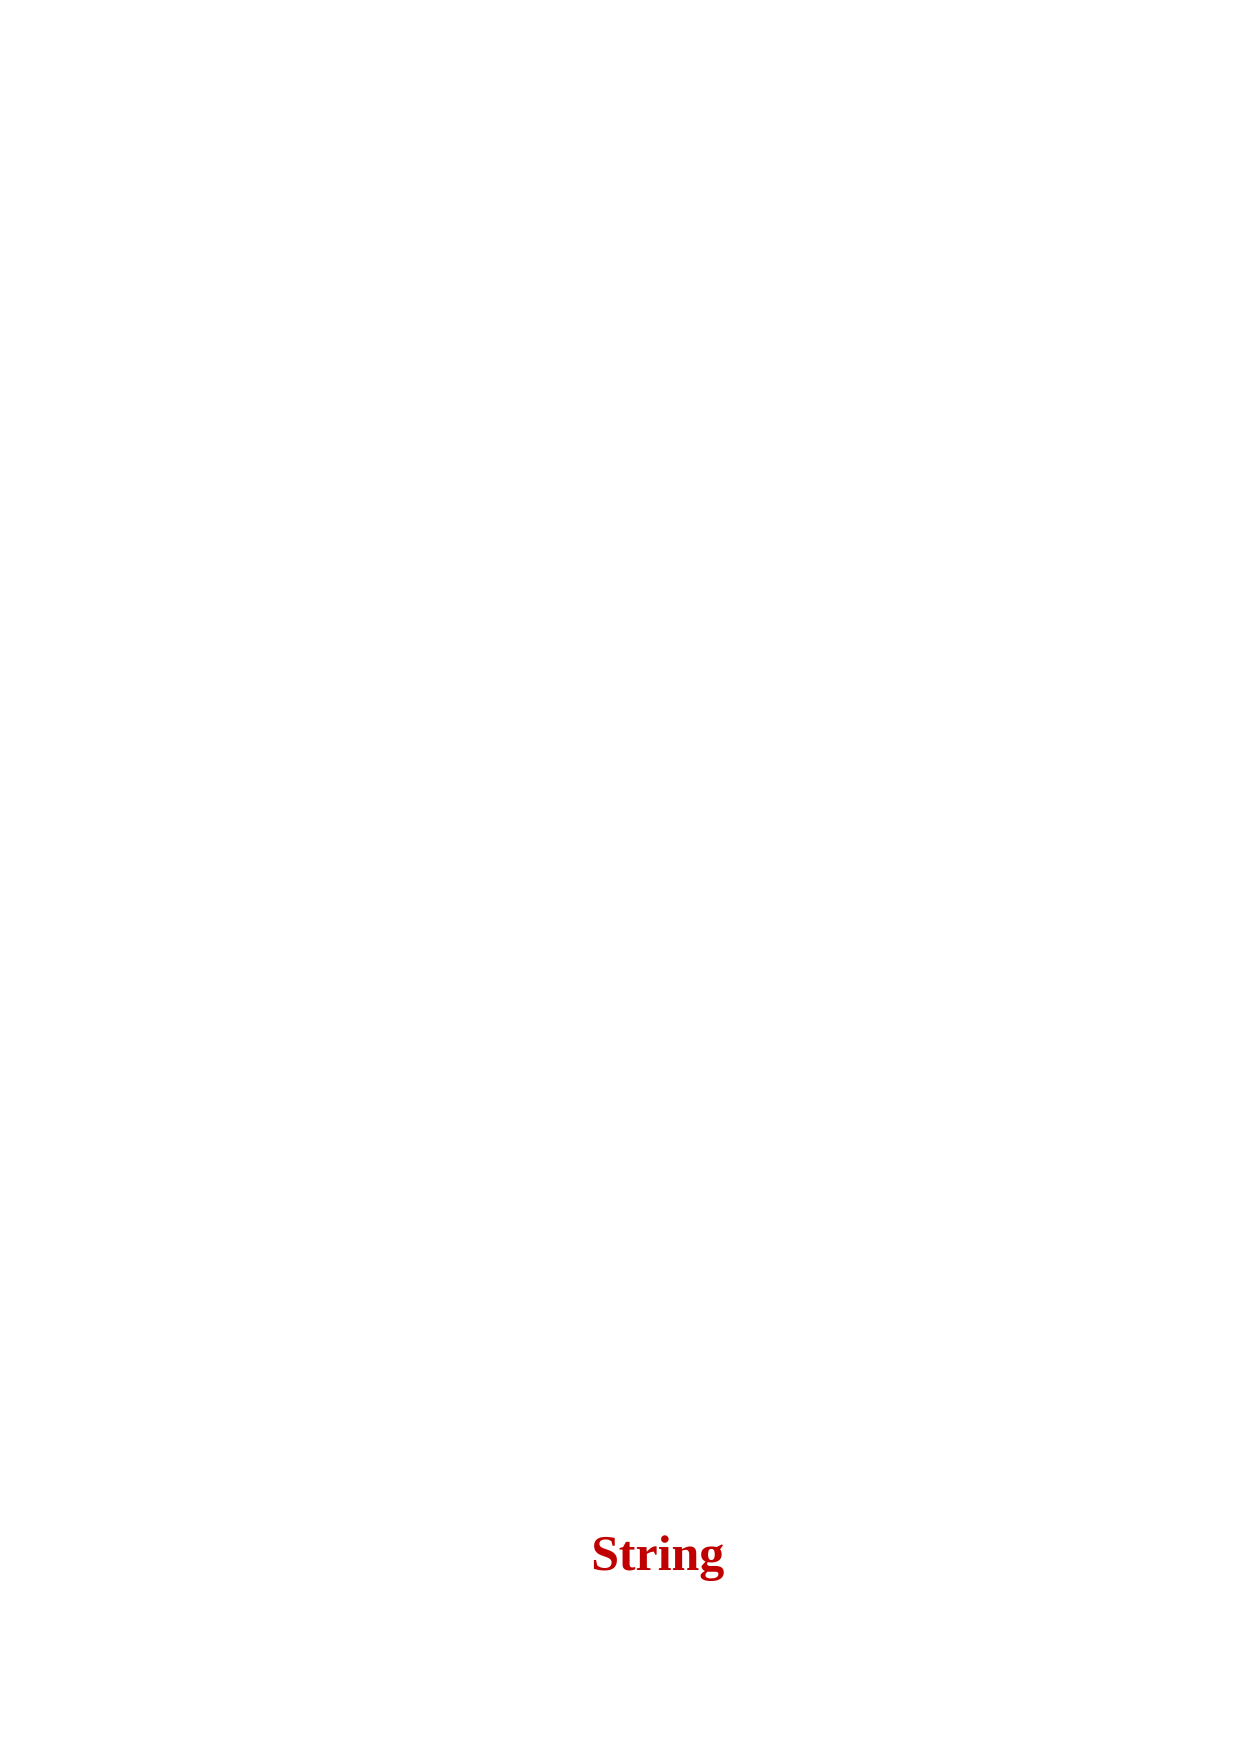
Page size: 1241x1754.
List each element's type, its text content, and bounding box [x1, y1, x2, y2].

list String [225, 1523, 1090, 1581]
